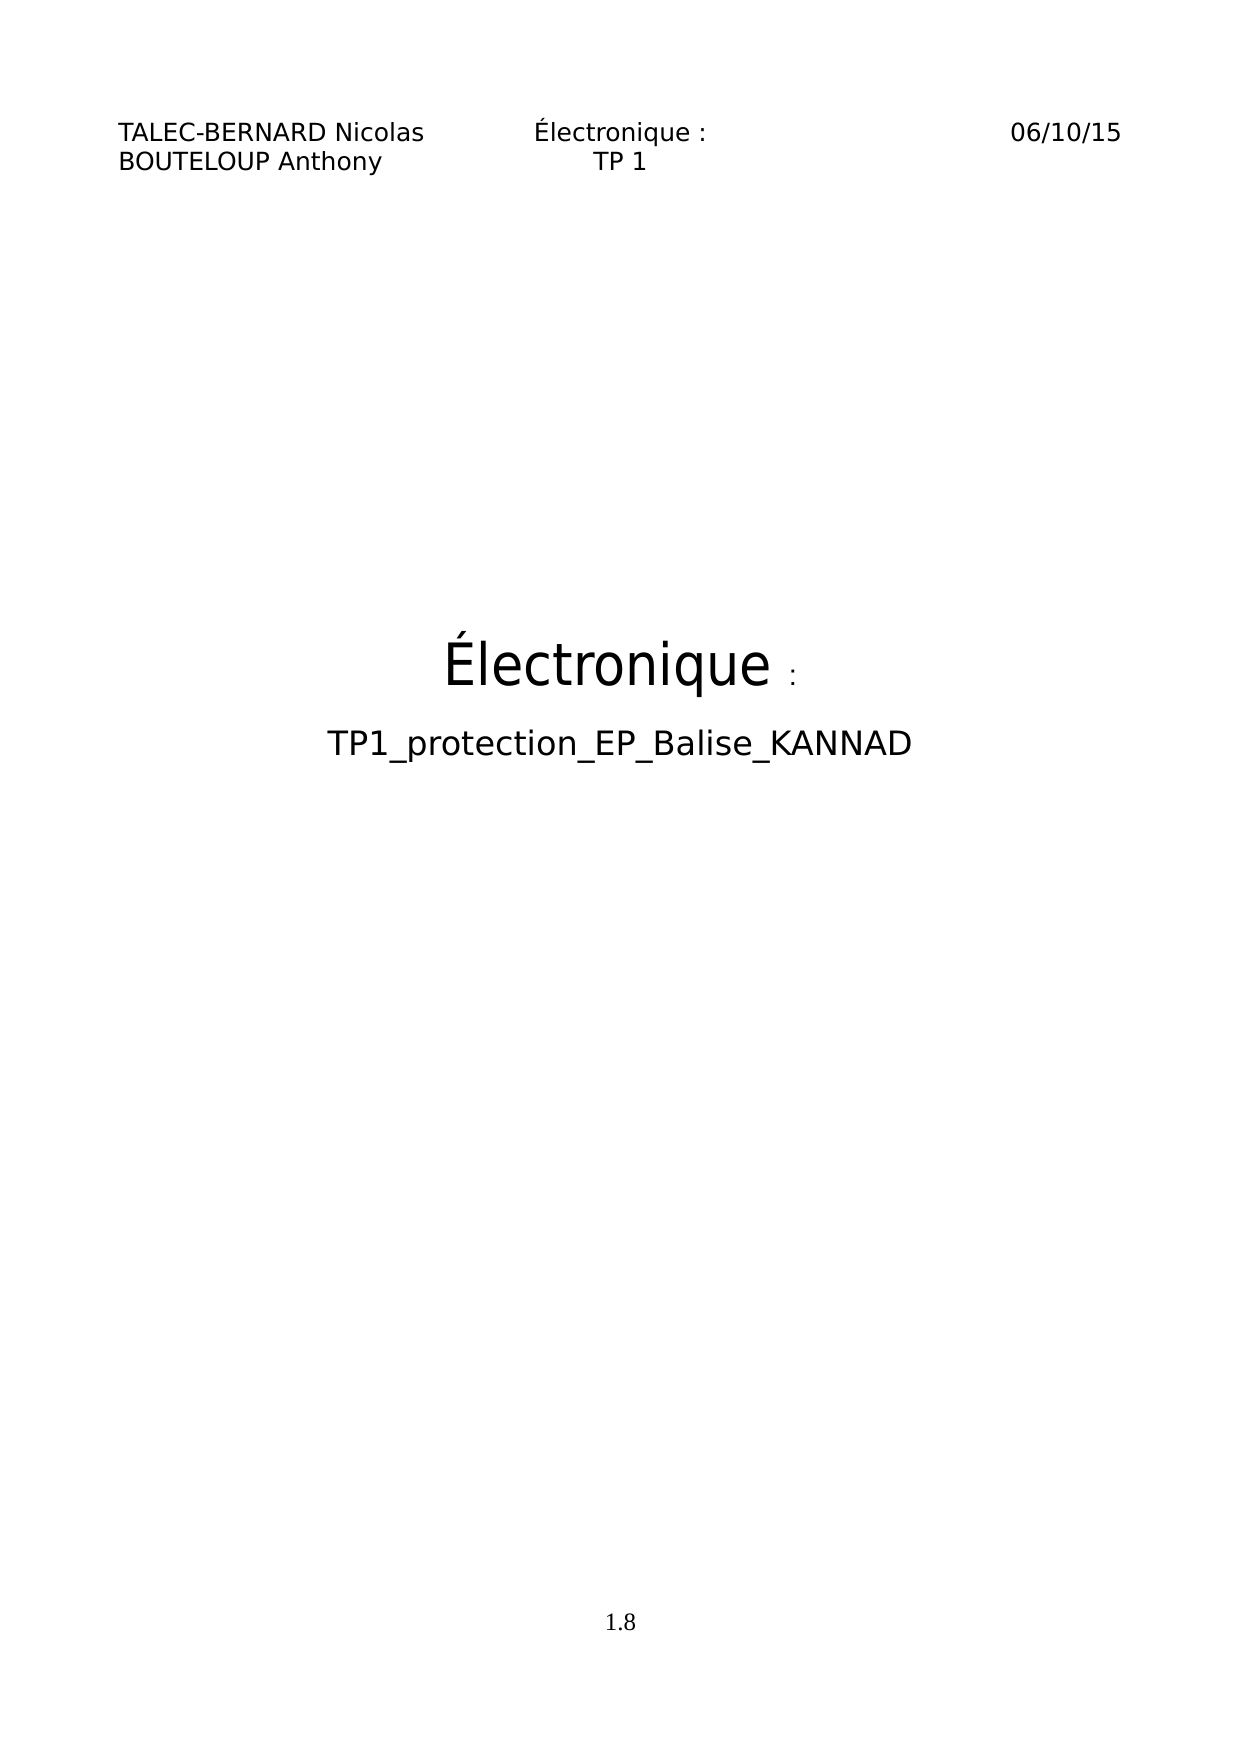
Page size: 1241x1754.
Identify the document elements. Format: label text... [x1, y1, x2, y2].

subtitle Électronique : [118, 631, 1122, 699]
subtitle TP1_protection_EP_Balise_KANNAD [118, 724, 1122, 763]
